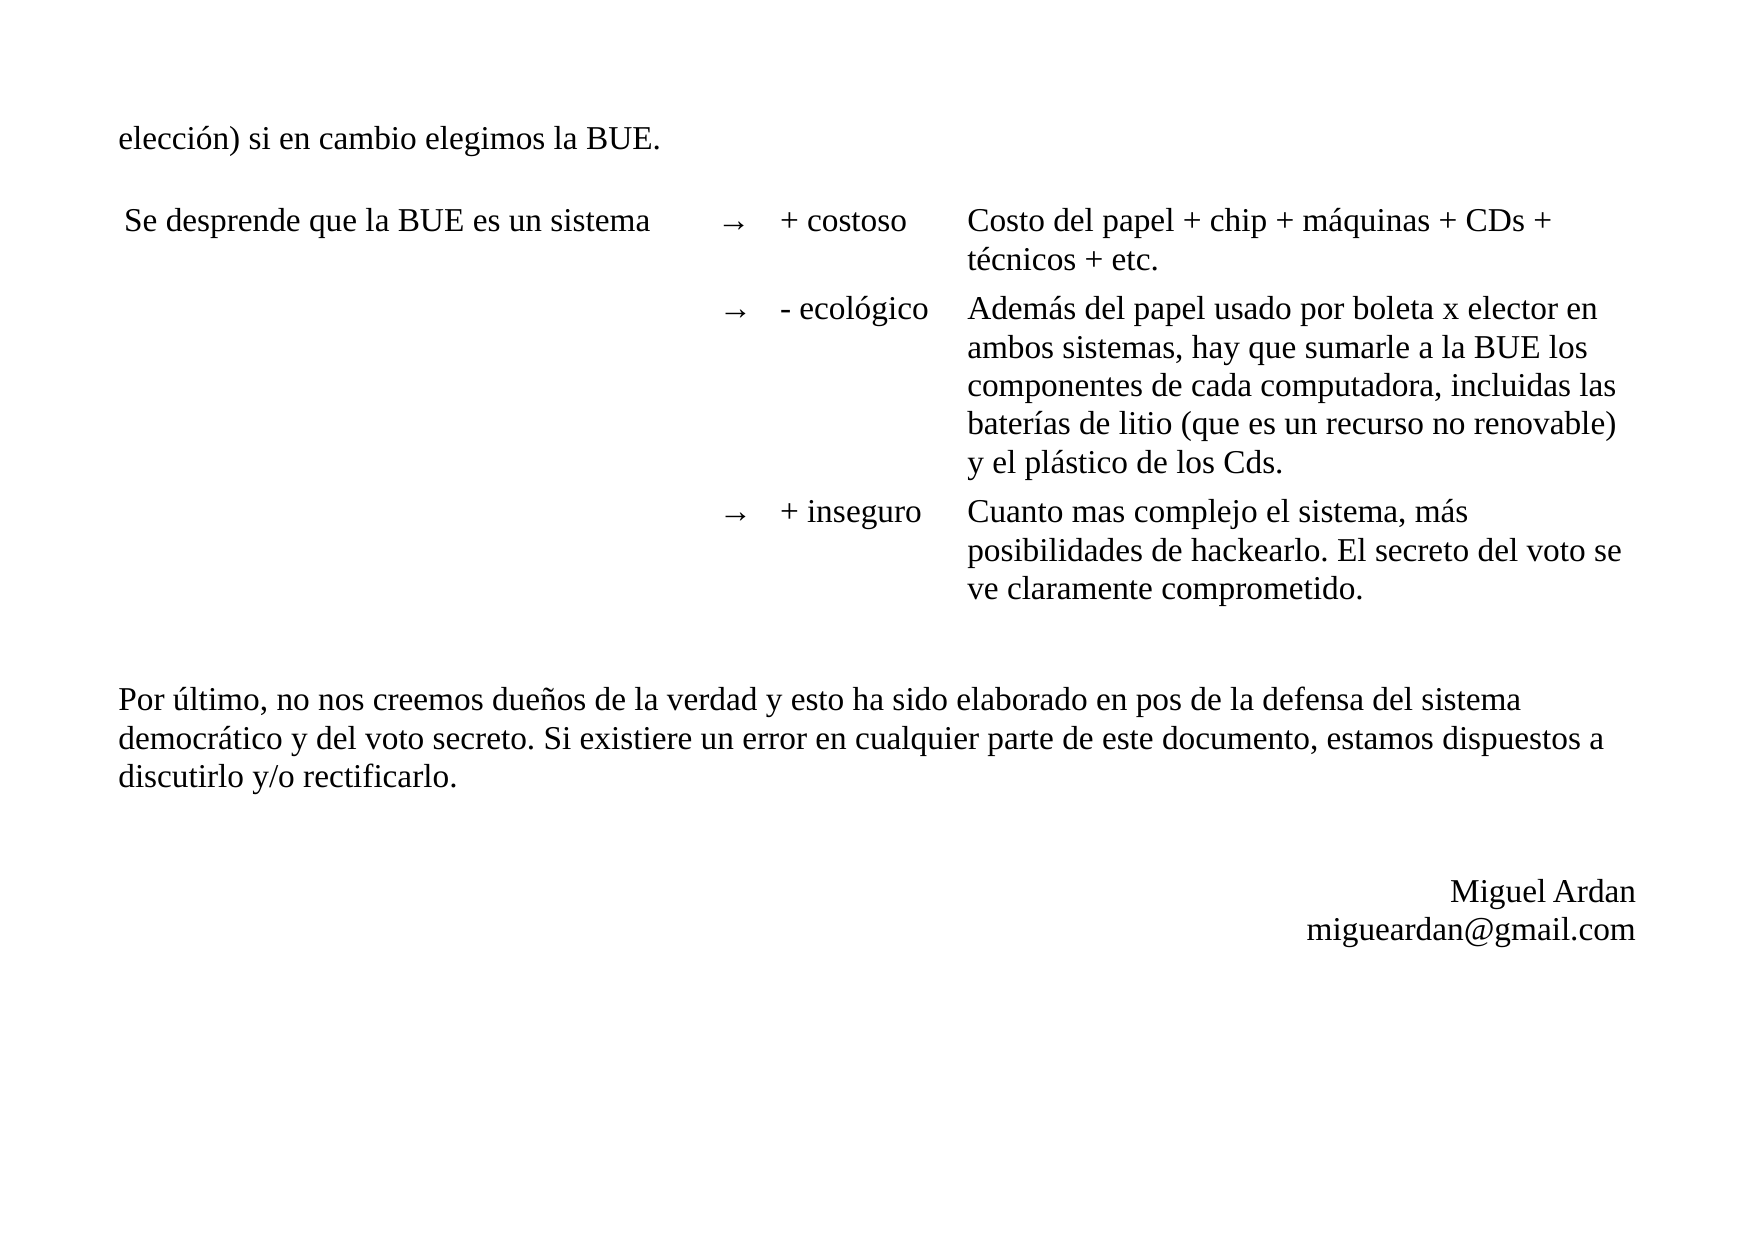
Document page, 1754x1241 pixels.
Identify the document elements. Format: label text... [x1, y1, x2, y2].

table_cell → [118, 283, 774, 486]
table_header Costo del papel + chip + máquinas + CDs + técnicos + etc. [961, 195, 1636, 283]
table_cell + inseguro [774, 486, 961, 612]
text elección) si en cambio elegimos la BUE. [118, 118, 1636, 156]
table_cell → [118, 486, 774, 612]
table_header Se desprende que la BUE es un sistema → [118, 195, 774, 283]
table_header + costoso [774, 195, 961, 283]
text migueardan@gmail.com [118, 909, 1636, 948]
text Por último, no nos creemos dueños de la verdad y esto ha sido elaborado en pos de la defensa del sistema democrático y del voto secreto. Si existiere un error en cualquier parte de este documento, estamos dispuestos a discutirlo y/o rectificarlo. [118, 679, 1636, 794]
table_cell Cuanto mas complejo el sistema, más posibilidades de hackearlo. El secreto del voto se ve claramente comprometido. [961, 486, 1636, 612]
text Miguel Ardan [118, 871, 1636, 909]
table_cell Además del papel usado por boleta x elector en ambos sistemas, hay que sumarle a la BUE los componentes de cada computadora, incluidas las baterías de litio (que es un recurso no renovable) y el plástico de los Cds. [961, 283, 1636, 486]
table_cell - ecológico [774, 283, 961, 486]
